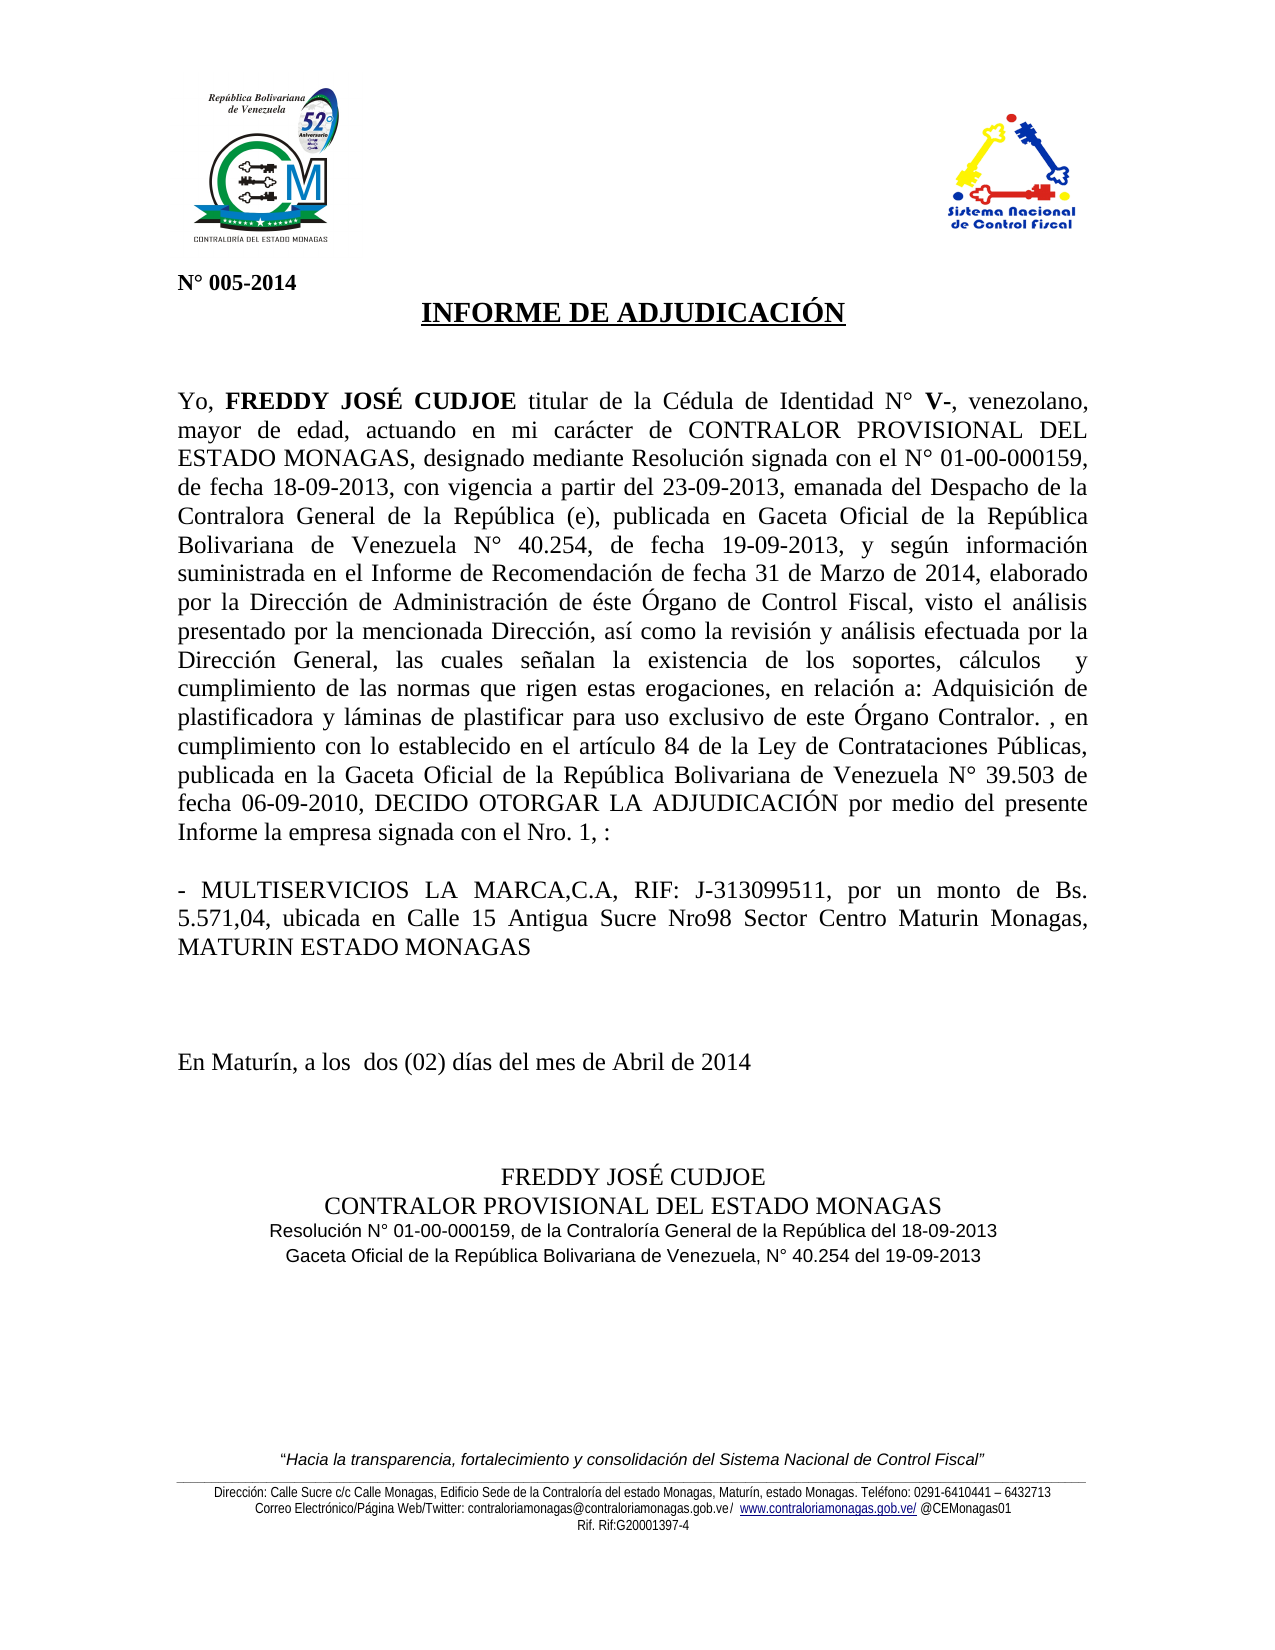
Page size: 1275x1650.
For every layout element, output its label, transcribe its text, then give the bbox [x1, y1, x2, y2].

text Resolución N° 01-00-000159, de la Contraloría General de la República del 18-09-2013 [177, 1220, 1089, 1241]
text En Maturín, a los dos (02) días del mes de Abril de 2014 [177, 1047, 1089, 1076]
text N° 005-2014 [177, 269, 1089, 295]
text Gaceta Oficial de la República Bolivariana de Venezuela, N° 40.254 del 19-09-2013 [177, 1241, 1089, 1266]
text FREDDY JOSÉ CUDJOE [177, 1162, 1089, 1191]
text INFORME DE ADJUDICACIÓN [177, 295, 1089, 328]
text - MULTISERVICIOS LA MARCA,C.A, RIF: J-313099511, por un monto de Bs. 5.571,04, ubicada en Calle 15 Antigua Sucre Nro98 Sector Centro Maturin Monagas, MATURIN ESTADO MONAGAS [177, 875, 1089, 1018]
text Yo, FREDDY JOSÉ CUDJOE titular de la Cédula de Identidad N° V-, venezolano, mayor de edad, actuando en mi carácter de CONTRALOR PROVISIONAL DEL ESTADO MONAGAS, designado mediante Resolución signada con el N° 01-00-000159, de fecha 18-09-2013, con vigencia a partir del 23-09-2013, emanada del Despacho de la Contralora General de la República (e), publicada en Gaceta Oficial de la República Bolivariana de Venezuela N° 40.254, de fecha 19-09-2013, y según información suministrada en el Informe de Recomendación de fecha 31 de Marzo de 2014, elaborado por la Dirección de Administración de éste Órgano de Control Fiscal, visto el análisis presentado por la mencionada Dirección, así como la revisión y análisis efectuada por la Dirección General, las cuales señalan la existencia de los soportes, cálculos y cumplimiento de las normas que rigen estas erogaciones, en relación a: Adquisición de plastificadora y láminas de plastificar para uso exclusivo de este Órgano Contralor. , en cumplimiento con lo establecido en el artículo 84 de la Ley de Contrataciones Públicas, publicada en la Gaceta Oficial de la República Bolivariana de Venezuela N° 39.503 de fecha 06-09-2010, DECIDO OTORGAR LA ADJUDICACIÓN por medio del presente Informe la empresa signada con el Nro. 1, : [177, 386, 1089, 846]
picture [941, 107, 1088, 235]
picture [169, 72, 363, 258]
text CONTRALOR PROVISIONAL DEL ESTADO MONAGAS [177, 1191, 1089, 1220]
